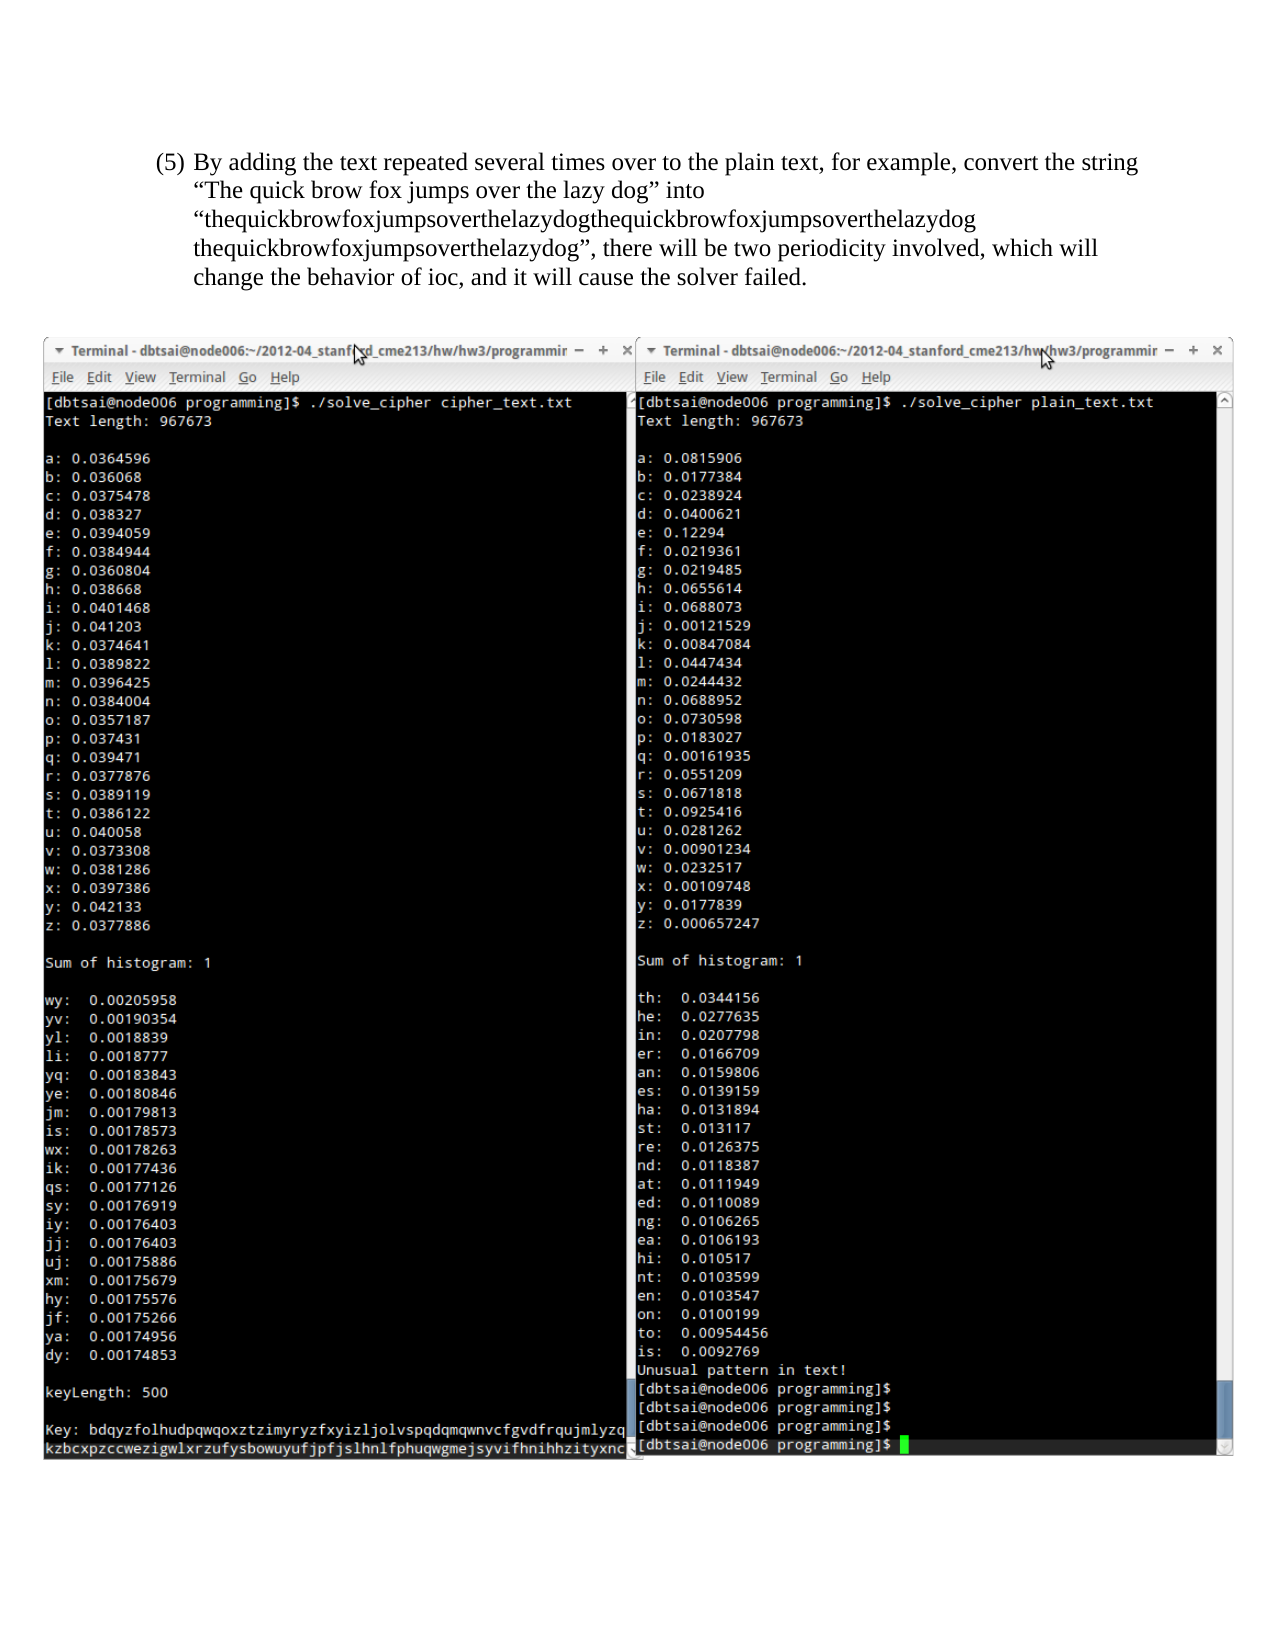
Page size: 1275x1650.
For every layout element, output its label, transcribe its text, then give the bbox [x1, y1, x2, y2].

picture [43, 337, 1234, 1460]
list [156, 118, 1157, 147]
list By adding the text repeated several times over to the plain text, for example, convert the string “The quick brow fox jumps over the lazy dog” into “thequickbrowfoxjumpsoverthelazydogthequickbrowfoxjumpsoverthelazydog thequickbrowfoxjumpsoverthelazydog”, there will be two periodicity involved, which will change the behavior of ioc, and it will cause the solver failed. [156, 147, 1157, 337]
list [156, 1456, 1157, 1498]
